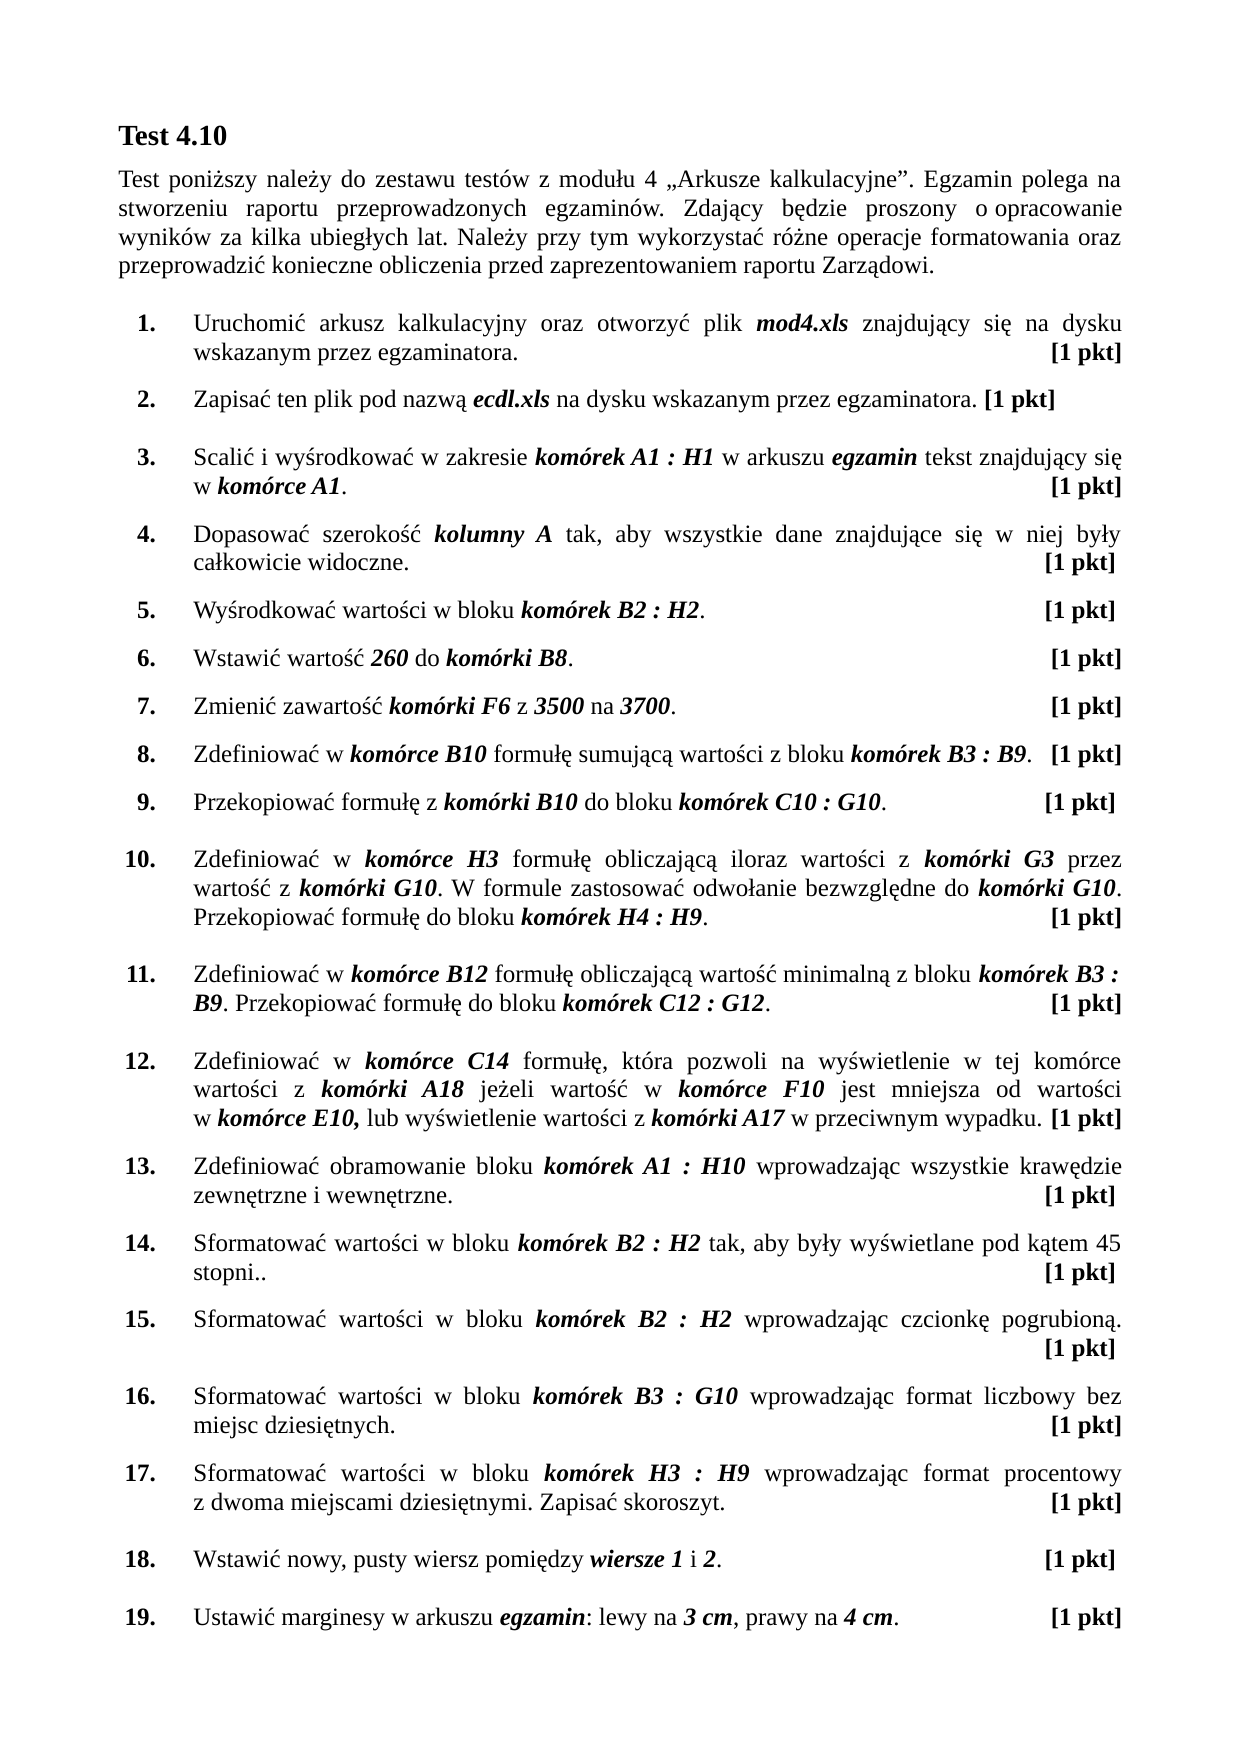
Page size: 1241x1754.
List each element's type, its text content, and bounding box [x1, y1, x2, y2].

list Zdefiniować w komórce B10 formułę sumującą wartości z bloku komórek B3 : B9. [1 pkt] [156, 739, 1122, 768]
list Zapisać ten plik pod nazwą ecdl.xls na dysku wskazanym przez egzaminatora. [1 pkt] [156, 384, 1122, 413]
subtitle Test 4.10 [118, 118, 1122, 152]
list Sformatować wartości w bloku komórek H3 : H9 wprowadzając format procentowy z dwoma miejscami dziesiętnymi. Zapisać skoroszyt. [1 pkt] [156, 1458, 1122, 1515]
list Sformatować wartości w bloku komórek B2 : H2 tak, aby były wyświetlane pod kątem 45 stopni.. [1 pkt] [156, 1228, 1122, 1285]
list Zdefiniować obramowanie bloku komórek A1 : H10 wprowadzając wszystkie krawędzie zewnętrzne i wewnętrzne. [1 pkt] [156, 1151, 1122, 1209]
list Scalić i wyśrodkować w zakresie komórek A1 : H1 w arkuszu egzamin tekst znajdujący się w komórce A1. [1 pkt] [156, 442, 1122, 499]
list Ustawić marginesy w arkuszu egzamin: lewy na 3 cm, prawy na 4 cm. [1 pkt] [156, 1602, 1122, 1630]
list Sformatować wartości w bloku komórek B2 : H2 wprowadzając czcionkę pogrubioną. [1 pkt] [156, 1304, 1122, 1362]
text Test poniższy należy do zestawu testów z modułu 4 „Arkusze kalkulacyjne”. Egzamin polega na stworzeniu raportu przeprowadzonych egzaminów. Zdający będzie proszony o opracowanie wyników za kilka ubiegłych lat. Należy przy tym wykorzystać różne operacje formatowania oraz przeprowadzić konieczne obliczenia przed zaprezentowaniem raportu Zarządowi. [118, 164, 1122, 279]
list Wstawić wartość 260 do komórki B8. [1 pkt] [156, 643, 1122, 672]
list Przekopiować formułę z komórki B10 do bloku komórek C10 : G10. [1 pkt] [156, 787, 1122, 816]
list Zdefiniować w komórce C14 formułę, która pozwoli na wyświetlenie w tej komórce wartości z komórki A18 jeżeli wartość w komórce F10 jest mniejsza od wartości w komórce E10, lub wyświetlenie wartości z komórki A17 w przeciwnym wypadku. [1 pkt] [156, 1046, 1122, 1132]
list Zmienić zawartość komórki F6 z 3500 na 3700. [1 pkt] [156, 691, 1122, 720]
list Zdefiniować w komórce B12 formułę obliczającą wartość minimalną z bloku komórek B3 : B9. Przekopiować formułę do bloku komórek C12 : G12. [1 pkt] [156, 959, 1122, 1017]
list Dopasować szerokość kolumny A tak, aby wszystkie dane znajdujące się w niej były całkowicie widoczne. [1 pkt] [156, 519, 1122, 576]
list Uruchomić arkusz kalkulacyjny oraz otworzyć plik mod4.xls znajdujący się na dysku wskazanym przez egzaminatora. [1 pkt] [156, 308, 1122, 365]
list Wstawić nowy, pusty wiersz pomiędzy wiersze 1 i 2. [1 pkt] [156, 1544, 1122, 1573]
list Wyśrodkować wartości w bloku komórek B2 : H2. [1 pkt] [156, 595, 1122, 624]
list Sformatować wartości w bloku komórek B3 : G10 wprowadzając format liczbowy bez miejsc dziesiętnych. [1 pkt] [156, 1381, 1122, 1439]
list Zdefiniować w komórce H3 formułę obliczającą iloraz wartości z komórki G3 przez wartość z komórki G10. W formule zastosować odwołanie bezwzględne do komórki G10. Przekopiować formułę do bloku komórek H4 : H9. [1 pkt] [156, 844, 1122, 931]
